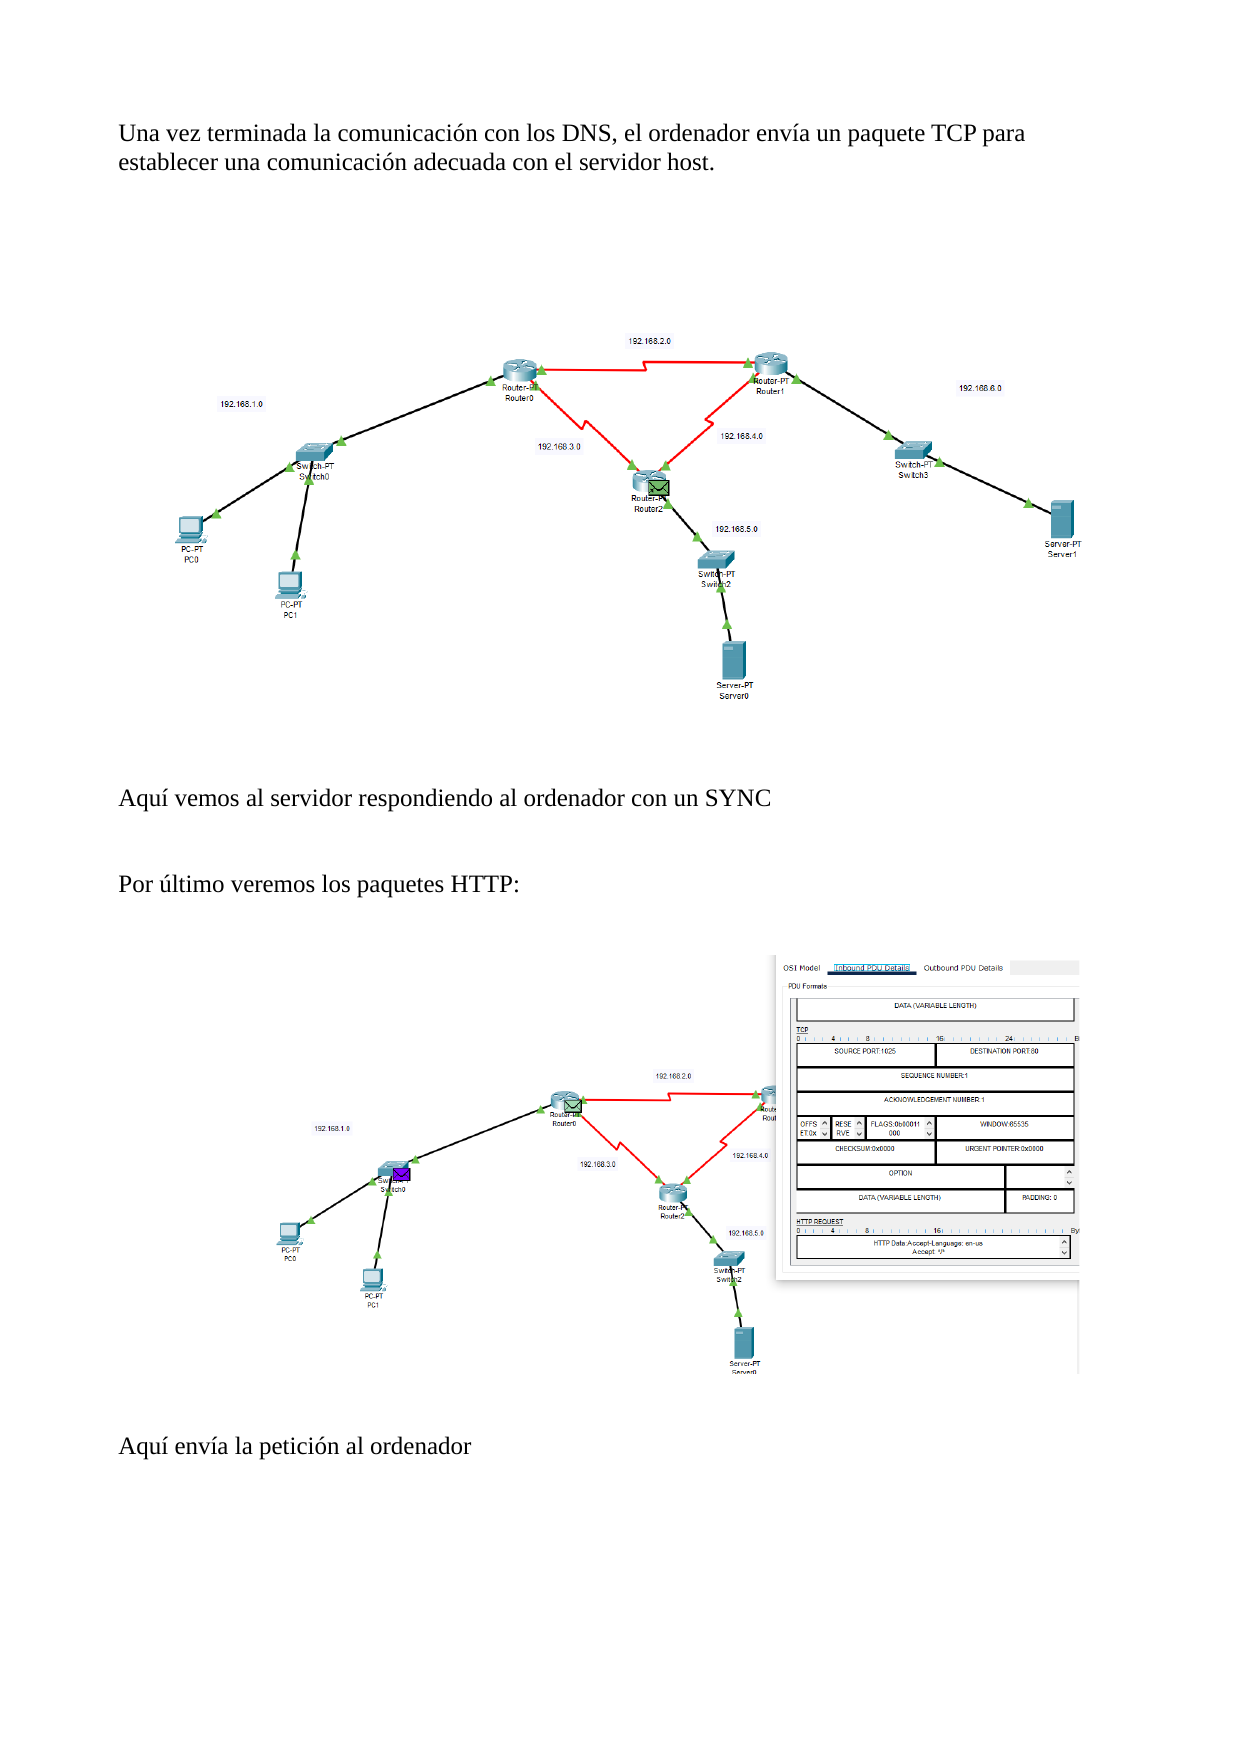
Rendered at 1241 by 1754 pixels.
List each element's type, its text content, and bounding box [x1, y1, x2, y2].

text Aquí vemos al servidor respondiendo al ordenador con un SYNC [118, 783, 1122, 812]
text Una vez terminada la comunicación con los DNS, el ordenador envía un paquete TCP para establecer una comunicación adecuada con el servidor host. [118, 118, 1122, 176]
text Aquí envía la petición al ordenador [118, 1431, 1122, 1460]
picture [118, 233, 1123, 726]
picture [161, 955, 1080, 1374]
text Por último veremos los paquetes HTTP: [118, 869, 1122, 898]
